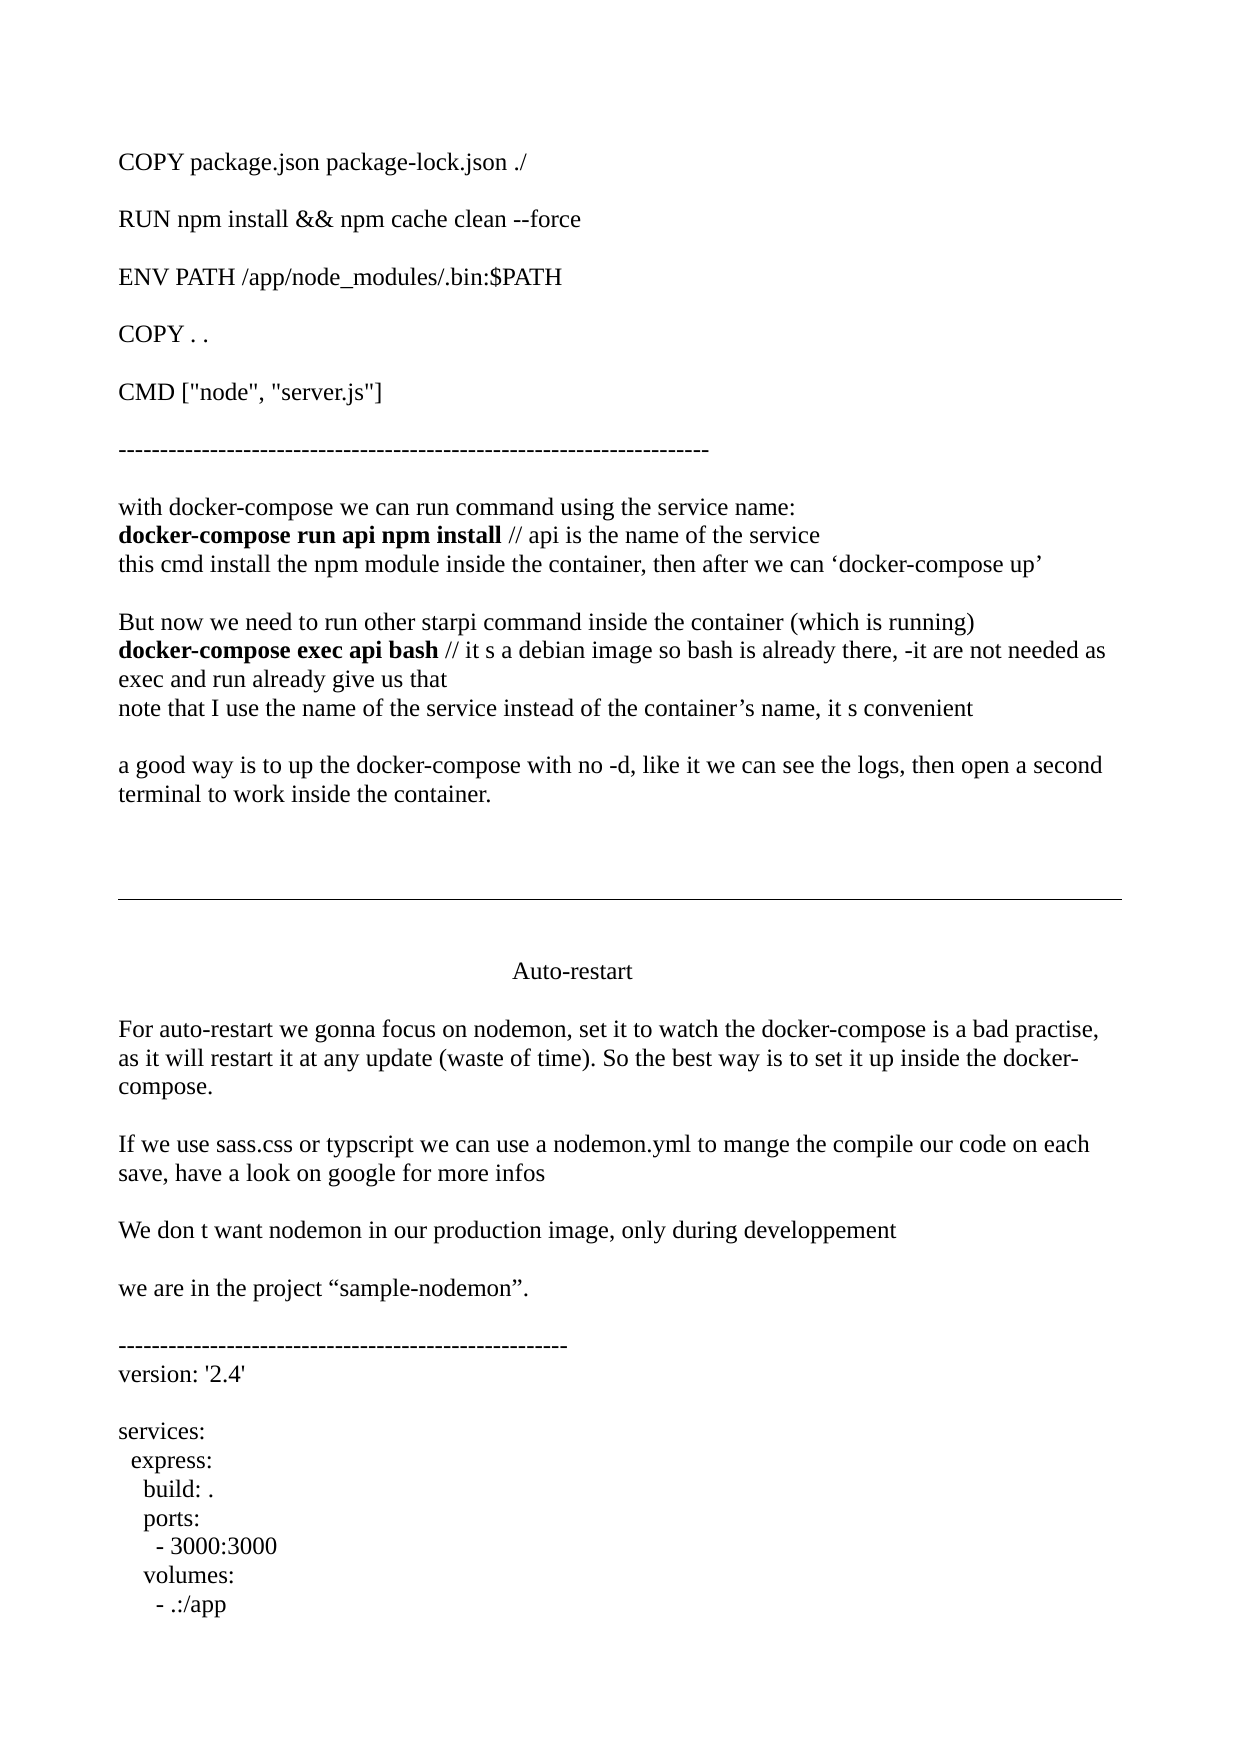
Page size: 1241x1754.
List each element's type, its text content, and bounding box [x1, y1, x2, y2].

text version: '2.4' [118, 1359, 1122, 1388]
text ENV PATH /app/node_modules/.bin:$PATH [118, 262, 1122, 291]
text COPY package.json package-lock.json ./ [118, 147, 1122, 176]
text a good way is to up the docker-compose with no -d, like it we can see the logs, then open a second terminal to work inside the container. [118, 751, 1122, 808]
text COPY . . [118, 319, 1122, 348]
text this cmd install the npm module inside the container, then after we can ‘docker-compose up’ [118, 549, 1122, 578]
text build: . [118, 1474, 1122, 1503]
text For auto-restart we gonna focus on nodemon, set it to watch the docker-compose is a bad practise, as it will restart it at any update (waste of time). So the best way is to set it up inside the docker-compose. [118, 1014, 1122, 1100]
text - 3000:3000 [118, 1531, 1122, 1560]
text with docker-compose we can run command using the service name: [118, 492, 1122, 521]
text docker-compose run api npm install // api is the name of the service [118, 521, 1122, 549]
text ports: [118, 1503, 1122, 1531]
text volumes: [118, 1560, 1122, 1589]
text But now we need to run other starpi command inside the container (which is running) [118, 607, 1122, 636]
text docker-compose exec api bash // it s a debian image so bash is already there, -it are not needed as exec and run already give us that [118, 636, 1122, 693]
text - .:/app [118, 1589, 1122, 1618]
text Auto-restart [118, 956, 1122, 985]
text note that I use the name of the service instead of the container’s name, it s convenient [118, 693, 1122, 722]
text RUN npm install && npm cache clean --force [118, 204, 1122, 233]
text If we use sass.css or typscript we can use a nodemon.yml to mange the compile our code on each save, have a look on google for more infos [118, 1129, 1122, 1186]
text we are in the project “sample-nodemon”. [118, 1273, 1122, 1301]
text ----------------------------------------------------------------------- [118, 434, 1122, 463]
text CMD ["node", "server.js"] [118, 377, 1122, 406]
text We don t want nodemon in our production image, only during developpement [118, 1215, 1122, 1244]
text services: [118, 1416, 1122, 1445]
text express: [118, 1445, 1122, 1474]
text ------------------------------------------------------ [118, 1330, 1122, 1359]
